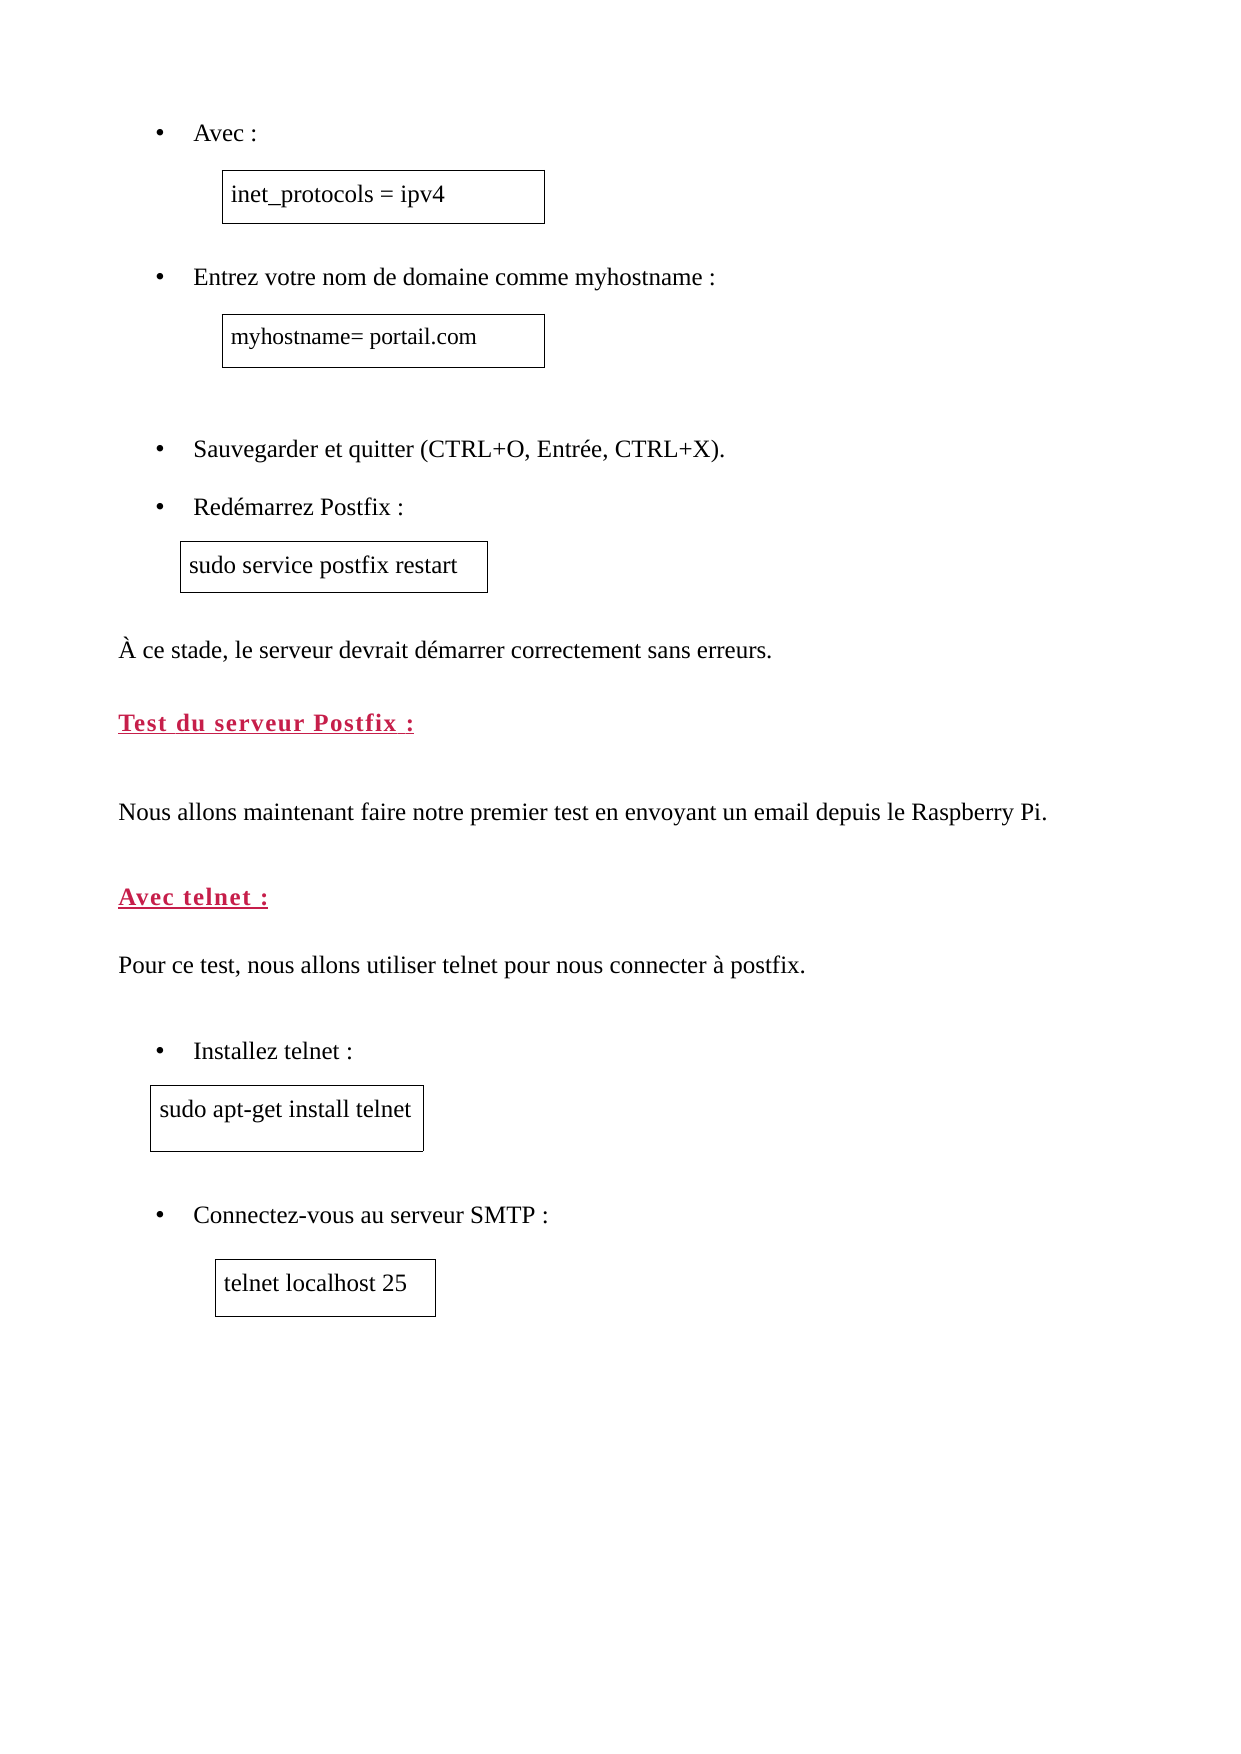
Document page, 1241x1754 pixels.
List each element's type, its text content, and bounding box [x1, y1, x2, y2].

list Redémarrez Postfix : [156, 492, 1122, 521]
list Sauvegarder et quitter (CTRL+O, Entrée, CTRL+X). [156, 434, 1122, 463]
text sudo service postfix restart [189, 550, 478, 579]
text Nous allons maintenant faire notre premier test en envoyant un email depuis le Raspberry Pi. [118, 797, 1122, 825]
text sudo apt-get install telnet [159, 1094, 414, 1123]
text Pour ce test, nous allons utiliser telnet pour nous connecter à postfix. [118, 950, 1122, 979]
text À ce stade, le serveur devrait démarrer correctement sans erreurs. [118, 636, 1122, 664]
list Installez telnet : [156, 1036, 1122, 1065]
text inet_protocols = ipv4 [231, 179, 536, 207]
subtitle Avec telnet : [118, 882, 1122, 911]
text telnet localhost 25 [224, 1268, 426, 1297]
subtitle Test du serveur Postfix : [118, 708, 1122, 736]
list Connectez-vous au serveur SMTP : [156, 1200, 1122, 1229]
text myhostname= portail.com [231, 322, 536, 349]
list Avec : [156, 118, 1122, 147]
list Entrez votre nom de domaine comme myhostname : [156, 262, 1122, 291]
